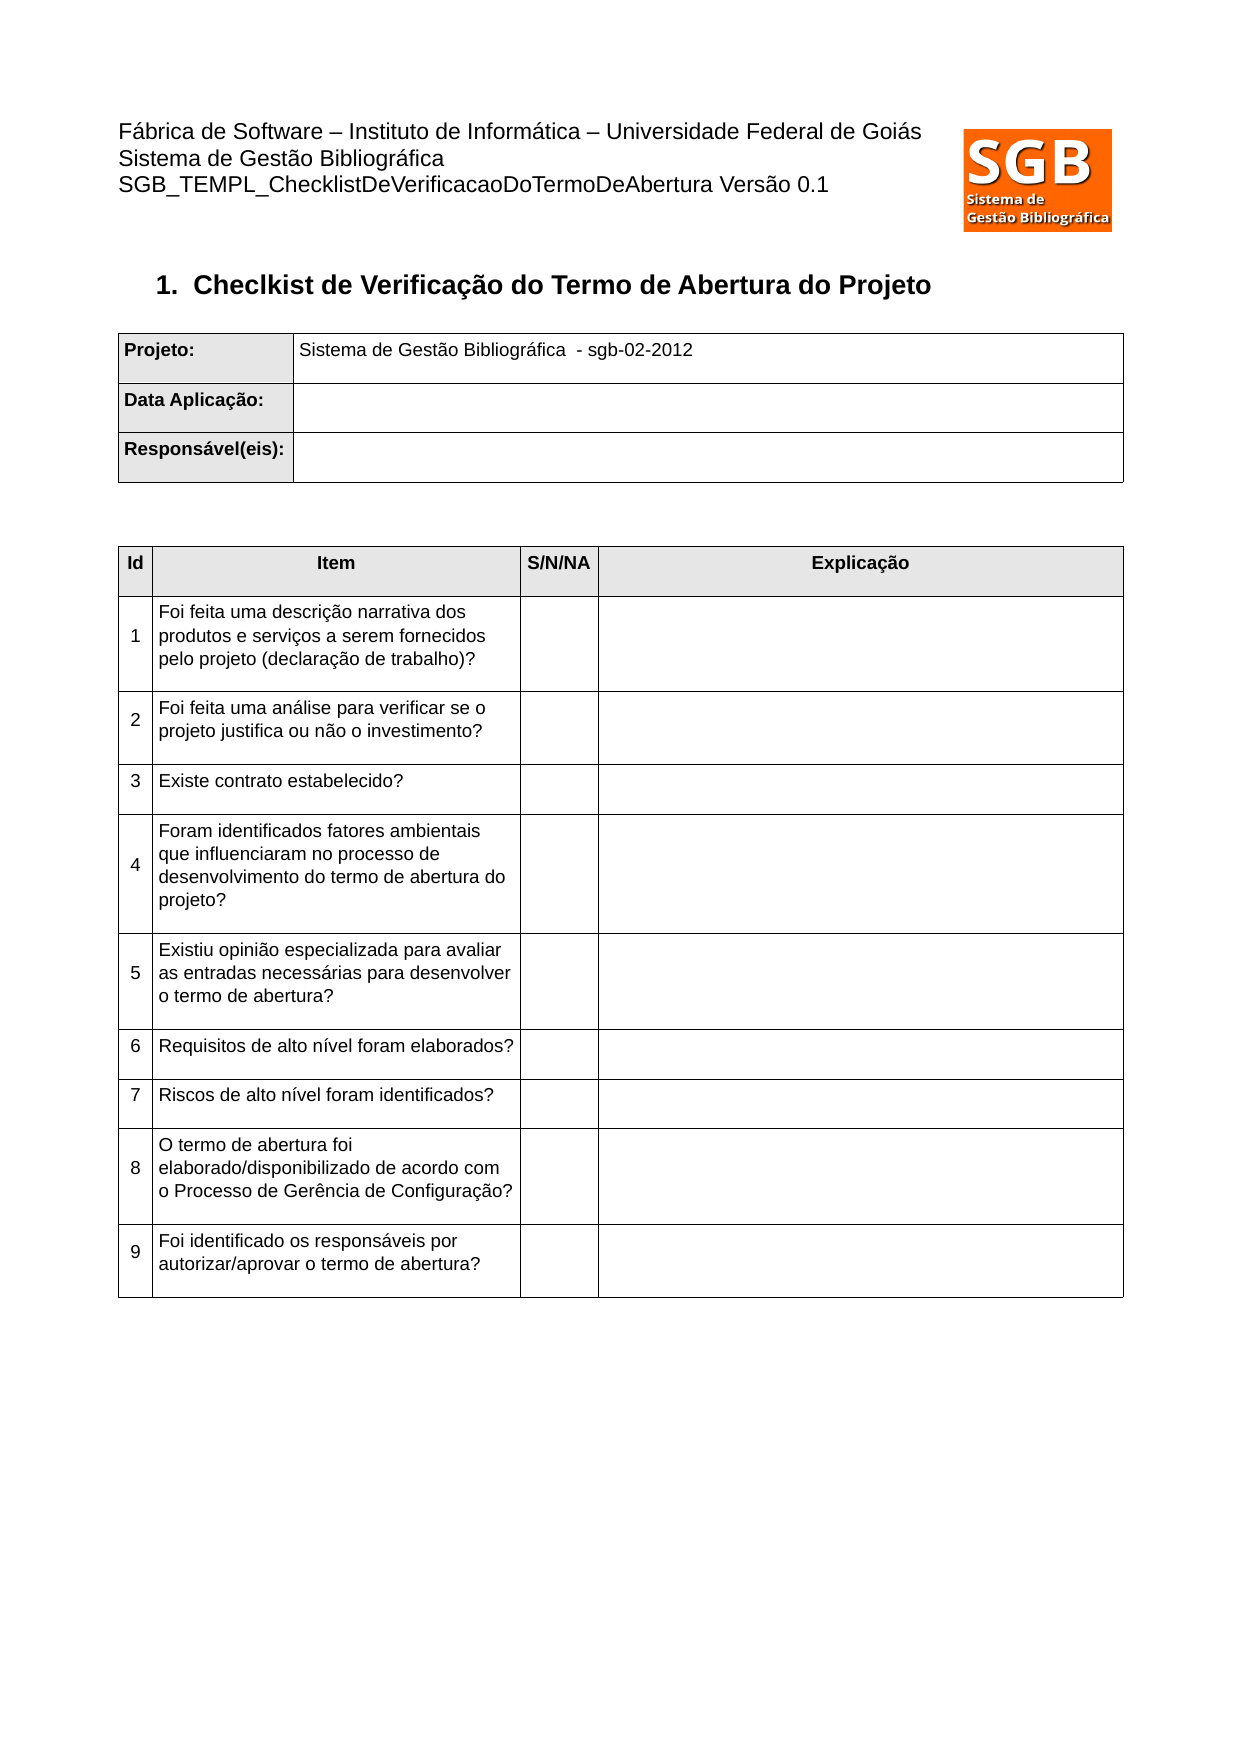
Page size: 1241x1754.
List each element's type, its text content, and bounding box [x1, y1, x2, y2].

picture [963, 129, 1112, 232]
table_header Explicação [599, 547, 1123, 596]
table_cell Riscos de alto nível foram identificados? [153, 1080, 520, 1128]
table_cell 9 [119, 1225, 152, 1297]
table_header S/N/NA [521, 547, 598, 596]
table_cell [599, 765, 1123, 814]
table_cell [521, 692, 598, 764]
table_cell Foi identificado os responsáveis por autorizar/aprovar o termo de abertura? [153, 1225, 520, 1297]
table_cell [521, 1225, 598, 1297]
list Checlkist de Verificação do Termo de Abertura do Projeto [156, 269, 1122, 300]
table_cell [521, 934, 598, 1029]
table_header Item [153, 547, 520, 596]
table_cell Responsável(eis): [119, 433, 293, 482]
table_cell [599, 815, 1123, 933]
table_cell [599, 692, 1123, 764]
table_cell 3 [119, 765, 152, 814]
table_cell [521, 1080, 598, 1128]
table_header Sistema de Gestão Bibliográfica - sgb-02-2012 [294, 334, 1123, 382]
table_cell Requisitos de alto nível foram elaborados? [153, 1030, 520, 1078]
table_cell [599, 1080, 1123, 1128]
table_cell Data Aplicação: [119, 384, 293, 432]
table_cell [521, 815, 598, 933]
table_cell [599, 1129, 1123, 1224]
table_cell Existiu opinião especializada para avaliar as entradas necessárias para desenvolver o termo de abertura? [153, 934, 520, 1029]
table_cell [294, 384, 1123, 432]
table_cell Existe contrato estabelecido? [153, 765, 520, 814]
table_cell [521, 597, 598, 691]
table_cell 5 [119, 934, 152, 1029]
table_cell 7 [119, 1080, 152, 1128]
table_cell [599, 1225, 1123, 1297]
table_cell [294, 433, 1123, 482]
table_cell [599, 934, 1123, 1029]
table_cell [521, 1129, 598, 1224]
table_cell Foi feita uma análise para verificar se o projeto justifica ou não o investimento? [153, 692, 520, 764]
table_cell 2 [119, 692, 152, 764]
table_header Id [119, 547, 152, 596]
table_cell O termo de abertura foi elaborado/disponibilizado de acordo com o Processo de Gerência de Configuração? [153, 1129, 520, 1224]
table_cell 6 [119, 1030, 152, 1078]
table_cell [599, 1030, 1123, 1078]
table_header Projeto: [119, 334, 293, 382]
table_cell 4 [119, 815, 152, 933]
table_cell 8 [119, 1129, 152, 1224]
table_cell [521, 765, 598, 814]
table_cell [521, 1030, 598, 1078]
table_cell [599, 597, 1123, 691]
table_cell Foi feita uma descrição narrativa dos produtos e serviços a serem fornecidos pelo projeto (declaração de trabalho)? [153, 597, 520, 691]
table_cell Foram identificados fatores ambientais que influenciaram no processo de desenvolvimento do termo de abertura do projeto? [153, 815, 520, 933]
table_cell 1 [119, 597, 152, 691]
